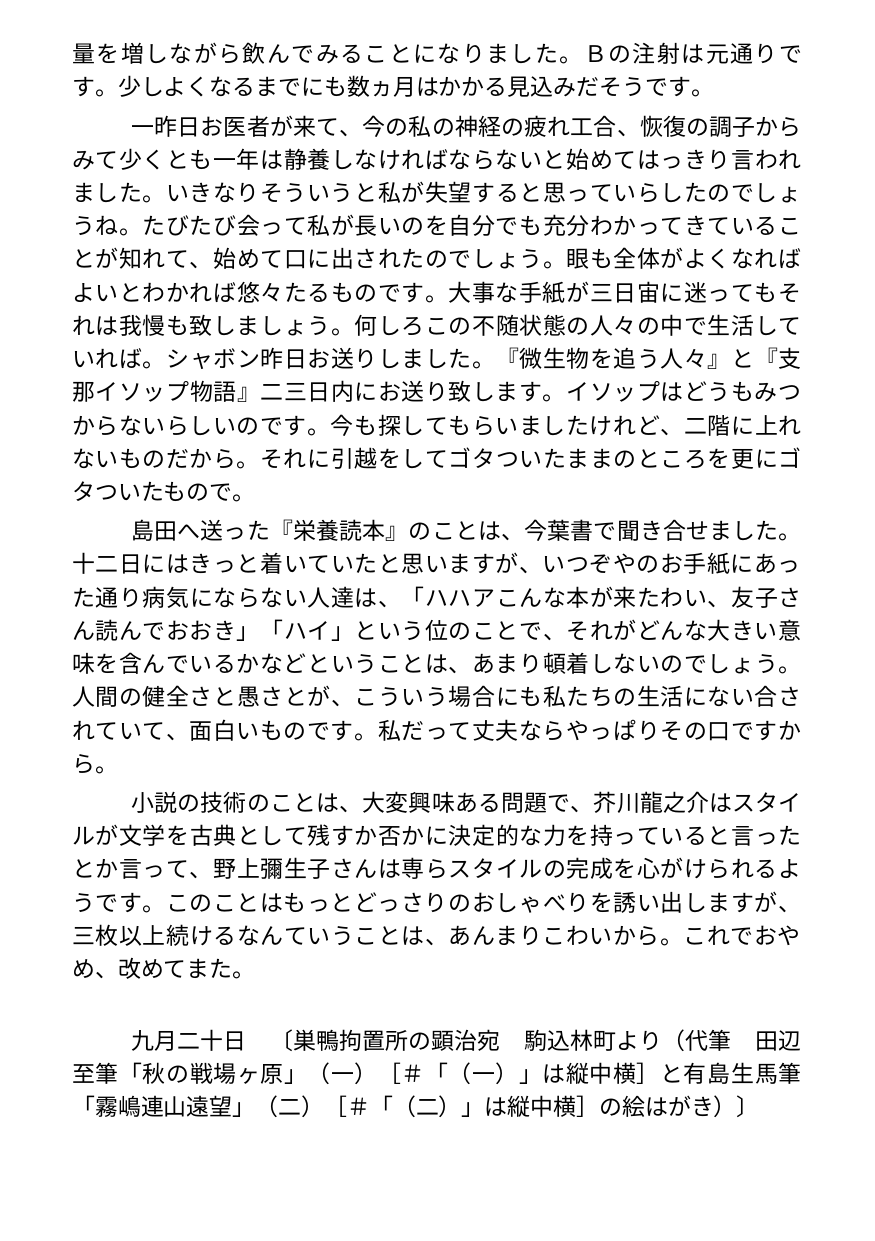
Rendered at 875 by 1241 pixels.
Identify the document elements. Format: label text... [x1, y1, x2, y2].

text 九月二十日 〔巣鴨拘置所の顕治宛 駒込林町より（代筆 田辺至筆「秋の戦場ヶ原」（一）［＃「（一）」は縦中横］と有島生馬筆「霧嶋連山遠望」（二）［＃「（二）」は縦中横］の絵はがき）〕 [72, 1023, 802, 1122]
text 量を増しながら飲んでみることになりました。Ｂの注射は元通りです。少しよくなるまでにも数ヵ月はかかる見込みだそうです。 [72, 36, 802, 102]
text 小説の技術のことは、大変興味ある問題で、芥川龍之介はスタイルが文学を古典として残すか否かに決定的な力を持っていると言ったとか言って、野上彌生子さんは専らスタイルの完成を心がけられるようです。このことはもっとどっさりのおしゃべりを誘い出しますが、三枚以上続けるなんていうことは、あんまりこわいから。これでおやめ、改めてまた。 [72, 785, 802, 984]
text 一昨日お医者が来て、今の私の神経の疲れ工合、恢復の調子からみて少くとも一年は静養しなければならないと始めてはっきり言われました。いきなりそういうと私が失望すると思っていらしたのでしょうね。たびたび会って私が長いのを自分でも充分わかってきていることが知れて、始めて口に出されたのでしょう。眼も全体がよくなればよいとわかれば悠々たるものです。大事な手紙が三日宙に迷ってもそれは我慢も致しましょう。何しろこの不随状態の人々の中で生活していれば。シャボン昨日お送りしました。『微生物を追う人々』と『支那イソップ物語』二三日内にお送り致します。イソップはどうもみつからないらしいのです。今も探してもらいましたけれど、二階に上れないものだから。それに引越をしてゴタついたままのところを更にゴタついたもので。 [72, 108, 802, 507]
text 島田へ送った『栄養読本』のことは、今葉書で聞き合せました。十二日にはきっと着いていたと思いますが、いつぞやのお手紙にあった通り病気にならない人達は、「ハハアこんな本が来たわい、友子さん読んでおおき」「ハイ」という位のことで、それがどんな大きい意味を含んでいるかなどということは、あまり頓着しないのでしょう。人間の健全さと愚さとが、こういう場合にも私たちの生活にない合されていて、面白いものです。私だって丈夫ならやっぱりその口ですから。 [72, 513, 802, 779]
